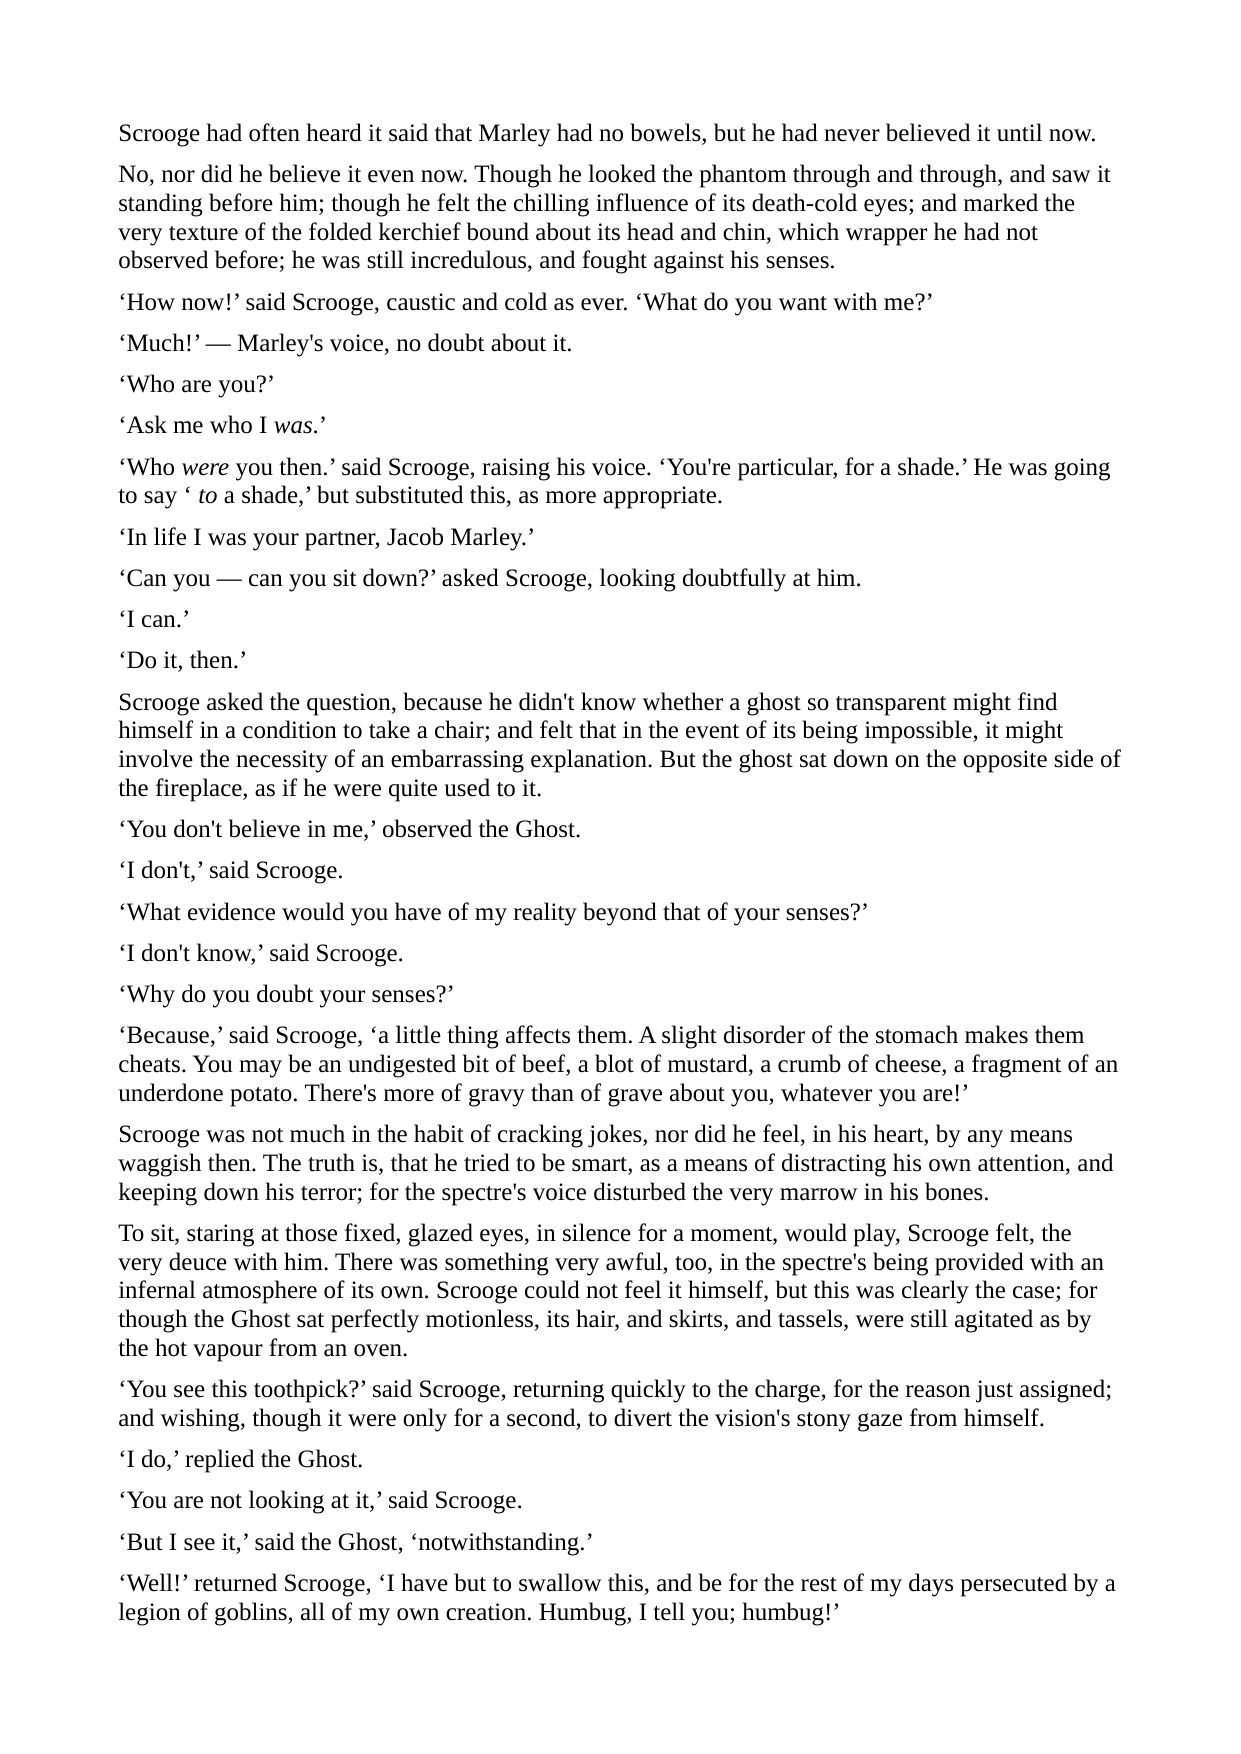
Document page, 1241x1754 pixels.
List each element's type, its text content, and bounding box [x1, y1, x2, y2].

text ‘But I see it,’ said the Ghost, ‘notwithstanding.’ [118, 1428, 1122, 1457]
text ‘In life I was your partner, Jacob Marley.’ [118, 423, 1122, 452]
text At this the spirit raised a frightful cry, and shook its chain with such a dismal and appalling noise, that Scrooge held on tight to his chair, to save himself from falling in a swoon. But how much greater was his horror, when the phantom taking off the bandage round its head, as if it were too warm to wear in-doors, its lower jaw dropped down upon its breast! [118, 1539, 1122, 1626]
text ‘Well!’ returned Scrooge, ‘I have but to swallow this, and be for the rest of my days persecuted by a legion of goblins, all of my own creation. Humbug, I tell you; humbug!’ [118, 1469, 1122, 1527]
text ‘I can.’ [118, 506, 1122, 534]
text ‘How now!’ said Scrooge, caustic and cold as ever. ‘What do you want with me?’ [118, 188, 1122, 217]
text No, nor did he believe it even now. Though he looked the phantom through and through, and saw it standing before him; though he felt the chilling influence of its death-cold eyes; and marked the very texture of the folded kerchief bound about its head and chin, which wrapper he had not observed before; he was still incredulous, and fought against his senses. [118, 118, 1122, 176]
text ‘What evidence would you have of my reality beyond that of your senses?’ [118, 798, 1122, 827]
text ‘You are not looking at it,’ said Scrooge. [118, 1387, 1122, 1416]
text ‘Do it, then.’ [118, 547, 1122, 576]
text ‘Much!’ — Marley's voice, no doubt about it. [118, 229, 1122, 258]
text ‘You see this toothpick?’ said Scrooge, returning quickly to the charge, for the reason just assigned; and wishing, though it were only for a second, to divert the vision's stony gaze from himself. [118, 1276, 1122, 1333]
text ‘Who were you then.’ said Scrooge, raising his voice. ‘You're particular, for a shade.’ He was going to say ‘ to a shade,’ but substituted this, as more appropriate. [118, 353, 1122, 411]
text ‘I do,’ replied the Ghost. [118, 1346, 1122, 1374]
text ‘Because,’ said Scrooge, ‘a little thing affects them. A slight disorder of the stomach makes them cheats. You may be an undigested bit of beef, a blot of mustard, a crumb of cheese, a fragment of an underdone potato. There's more of gravy than of grave about you, whatever you are!’ [118, 922, 1122, 1008]
text ‘Why do you doubt your senses?’ [118, 881, 1122, 909]
text ‘I don't know,’ said Scrooge. [118, 839, 1122, 868]
text ‘You don't believe in me,’ observed the Ghost. [118, 716, 1122, 744]
text Scrooge asked the question, because he didn't know whether a ghost so transparent might find himself in a condition to take a chair; and felt that in the event of its being impossible, it might involve the necessity of an embarrassing explanation. But the ghost sat down on the opposite side of the fireplace, as if he were quite used to it. [118, 588, 1122, 703]
text ‘Ask me who I was.’ [118, 312, 1122, 341]
text ‘Can you — can you sit down?’ asked Scrooge, looking doubtfully at him. [118, 464, 1122, 493]
text ‘Who are you?’ [118, 271, 1122, 299]
text Scrooge was not much in the habit of cracking jokes, nor did he feel, in his heart, by any means waggish then. The truth is, that he tried to be smart, as a means of distracting his own attention, and keeping down his terror; for the spectre's voice disturbed the very marrow in his bones. [118, 1021, 1122, 1107]
text To sit, staring at those fixed, glazed eyes, in silence for a moment, would play, Scrooge felt, the very deuce with him. There was something very awful, too, in the spectre's being provided with an infernal atmosphere of its own. Scrooge could not feel it himself, but this was clearly the case; for though the Ghost sat perfectly motionless, its hair, and skirts, and tassels, were still agitated as by the hot vapour from an oven. [118, 1119, 1122, 1263]
text ‘I don't,’ said Scrooge. [118, 757, 1122, 786]
